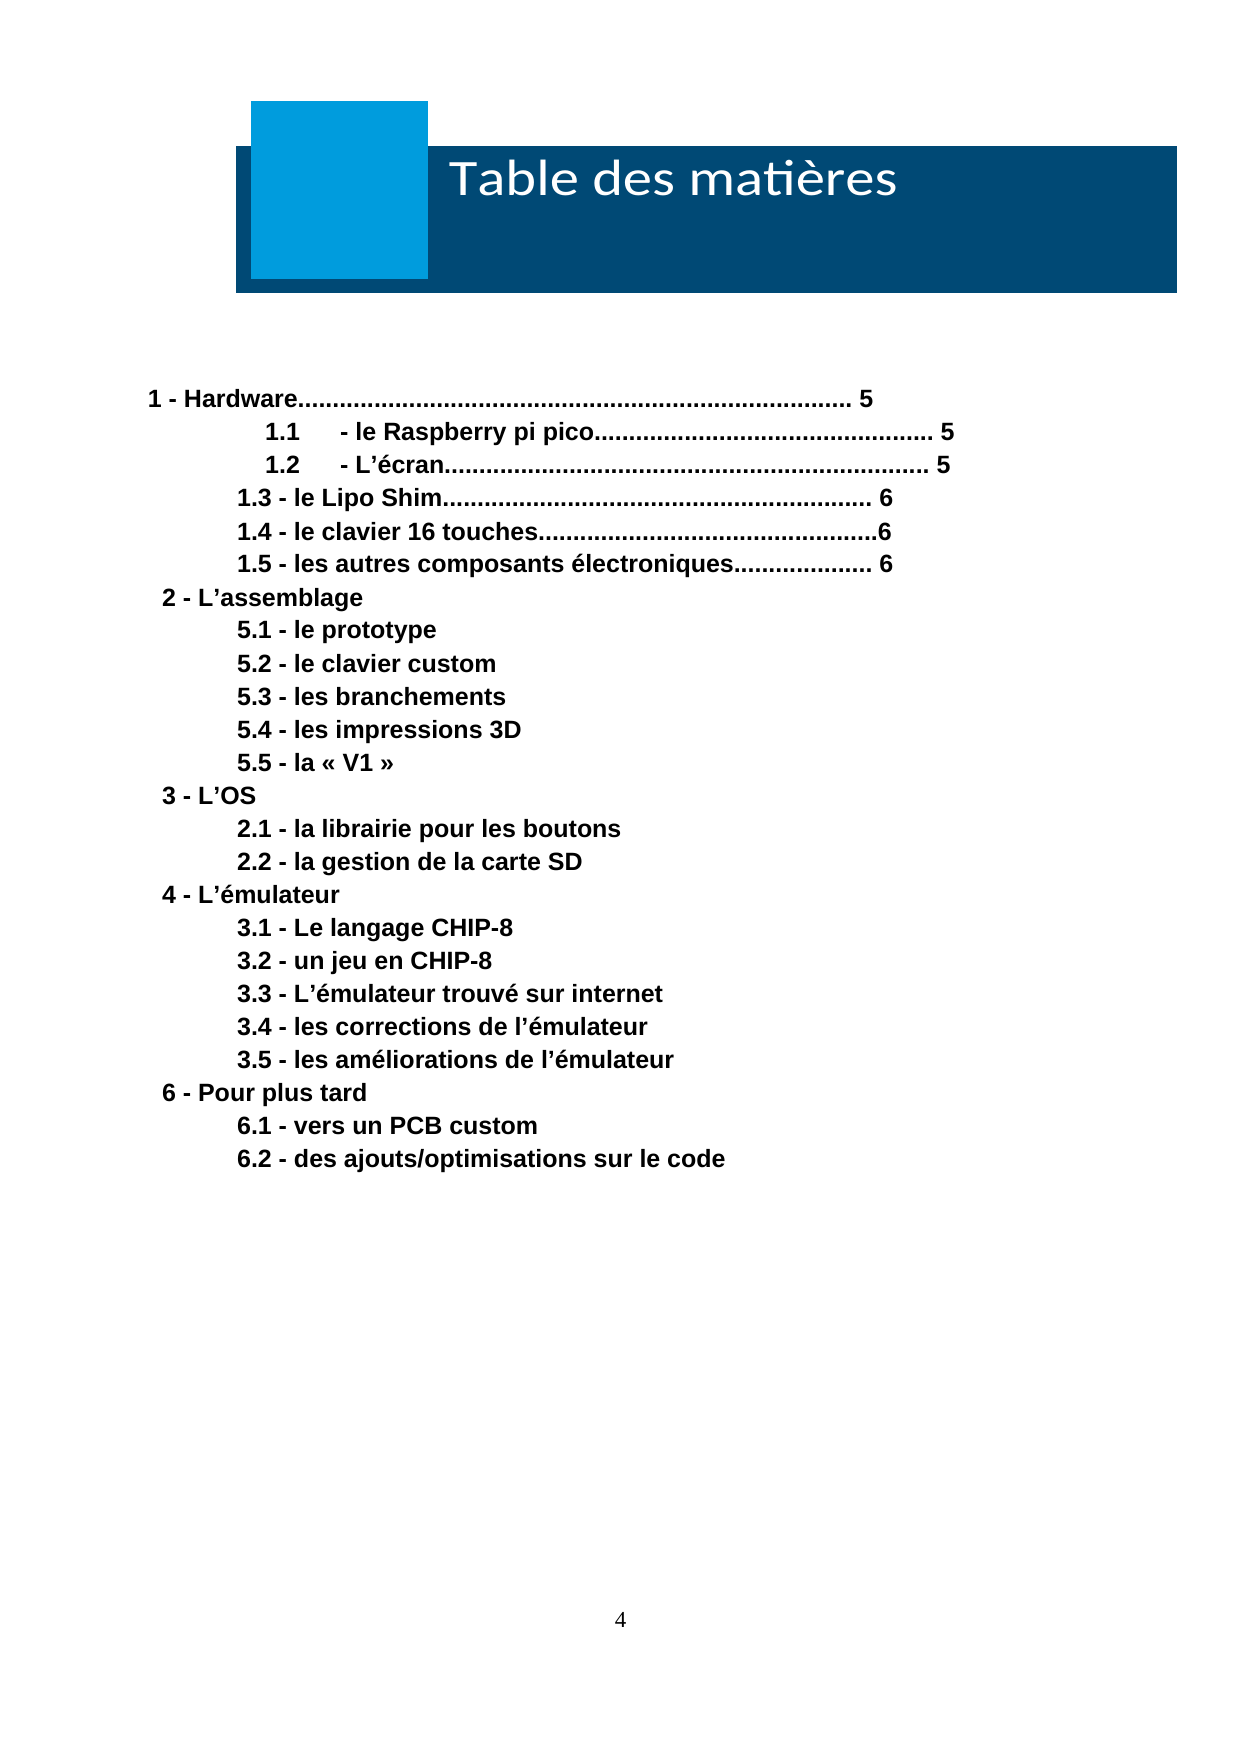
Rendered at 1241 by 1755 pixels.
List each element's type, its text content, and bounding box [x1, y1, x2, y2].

text 3 - L’OS [162, 781, 1093, 809]
text 3.3 - L’émulateur trouvé sur internet [162, 979, 1093, 1007]
text 3.5 - les améliorations de l’émulateur [162, 1045, 1093, 1073]
text 3.4 - les corrections de l’émulateur [162, 1012, 1093, 1041]
text 5.3 - les branchements [162, 682, 1093, 710]
text 2.1 - la librairie pour les boutons [162, 814, 1093, 842]
text 2.2 - la gestion de la carte SD [162, 847, 1093, 875]
text 5.4 - les impressions 3D [162, 714, 1093, 743]
text 5.5 - la « V1 » [162, 748, 1093, 776]
list - L’écran...................................................................... 5 [265, 450, 1093, 479]
text 1 - Hardware................................................................................ 5 [148, 384, 1093, 413]
text 2 - L’assemblage [162, 582, 1093, 611]
text 4 - L’émulateur [162, 880, 1093, 908]
text 5.1 - le prototype [162, 616, 1093, 644]
text 1.3 - le Lipo Shim.............................................................. 6 [162, 483, 1093, 512]
text 3.2 - un jeu en CHIP-8 [162, 946, 1093, 974]
text 6 - Pour plus tard [162, 1078, 1093, 1107]
text 6.2 - des ajouts/optimisations sur le code [162, 1144, 1093, 1173]
text 6.1 - vers un PCB custom [162, 1111, 1093, 1139]
text 1.4 - le clavier 16 touches.................................................6 [162, 516, 1093, 545]
text 5.2 - le clavier custom [162, 648, 1093, 677]
list - le Raspberry pi pico................................................. 5 [265, 417, 1093, 446]
text 1.5 - les autres composants électroniques.................... 6 [162, 549, 1093, 578]
text 3.1 - Le langage CHIP-8 [162, 913, 1093, 941]
